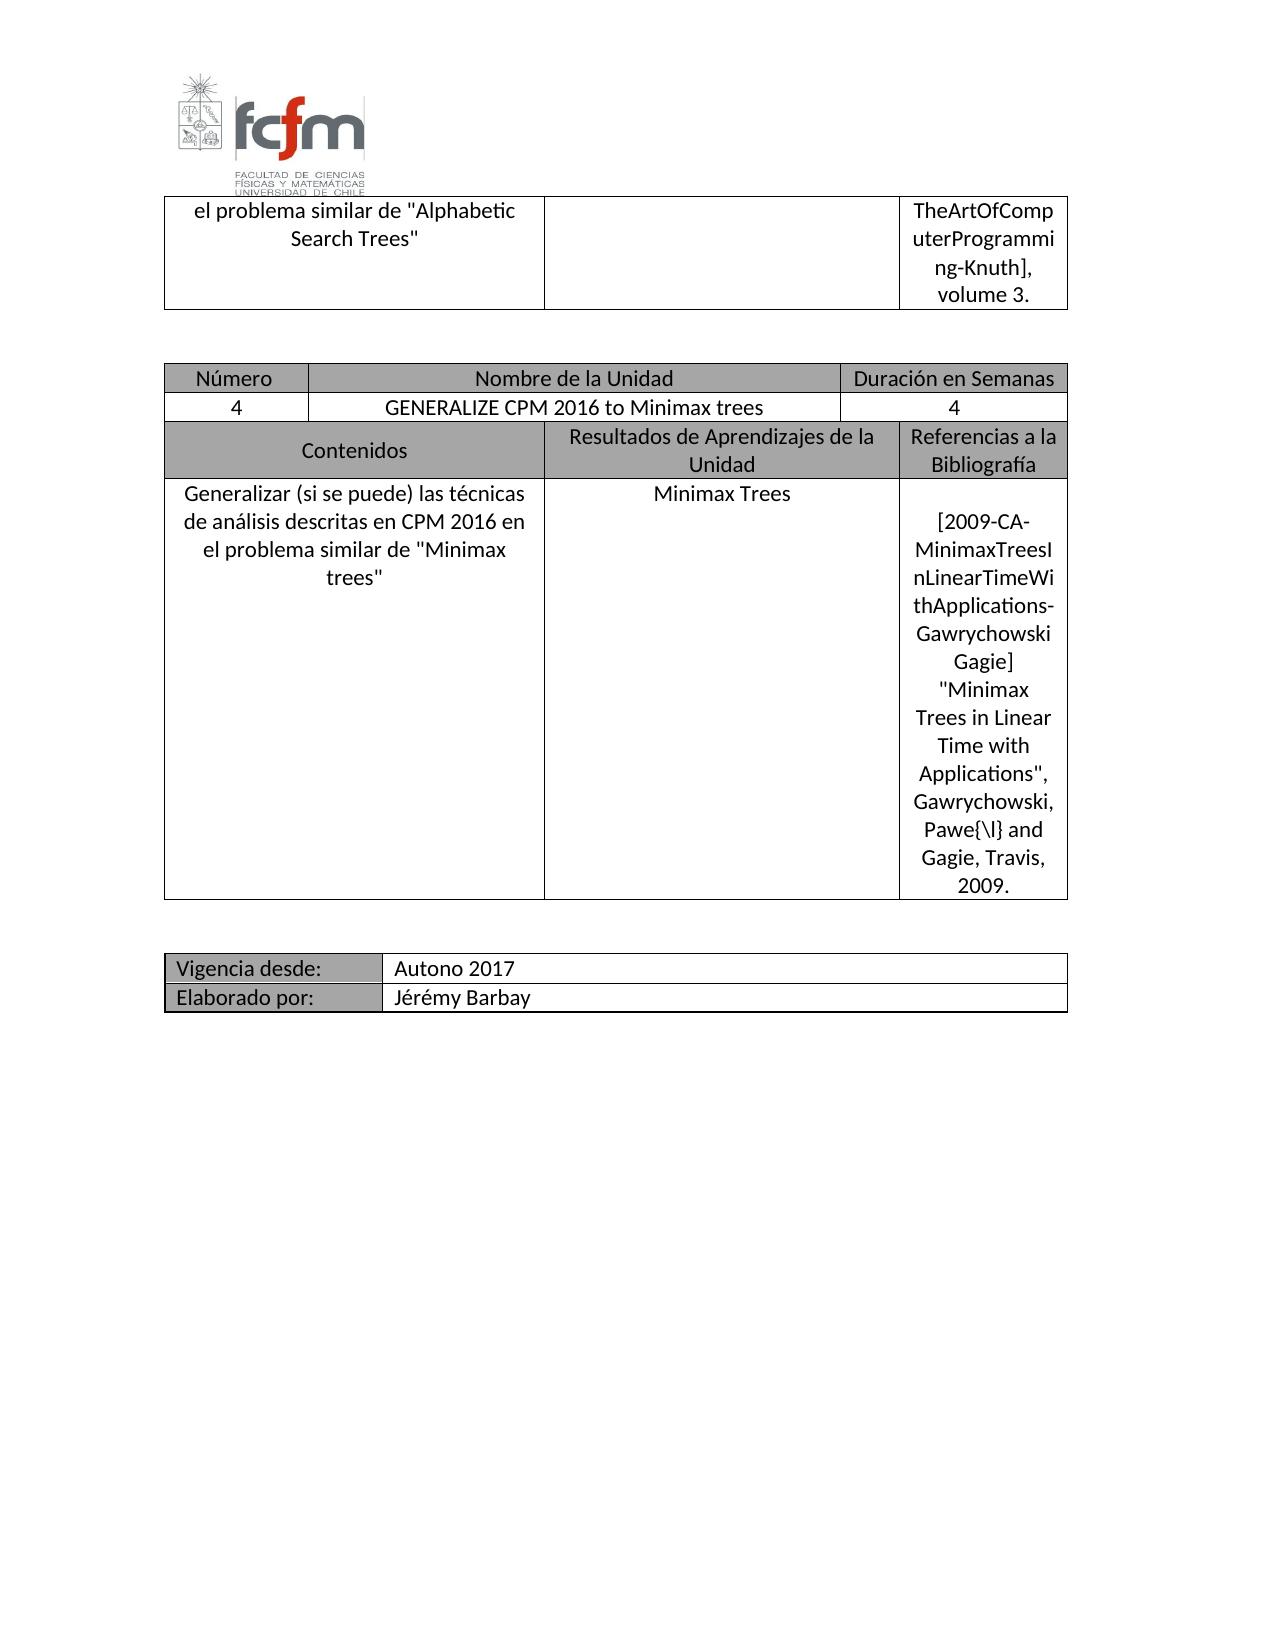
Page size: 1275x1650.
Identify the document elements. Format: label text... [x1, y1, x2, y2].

picture [177, 73, 365, 196]
table_cell [2009-CA-MinimaxTreesInLinearTimeWithApplications-GawrychowskiGagie] "Minimax Trees in Linear Time with Applications", Gawrychowski, Pawe{\l} and Gagie, Travis, 2009. [900, 479, 1067, 899]
table_cell Resultados de Aprendizajes de la Unidad [545, 422, 899, 478]
table_header Nombre de la Unidad [309, 364, 840, 392]
table_cell GENERALIZE CPM 2016 to Minimax trees [309, 393, 840, 421]
table_cell el problema similar de "Alphabetic Search Trees" [165, 197, 544, 309]
table_header Vigencia desde: [166, 954, 382, 982]
table_cell 4 [165, 393, 308, 421]
table_cell Minimax Trees [545, 479, 899, 899]
table_header Duración en Semanas [841, 364, 1067, 392]
table_cell [545, 197, 899, 309]
table_cell TheArtOfComputerProgramming-Knuth], volume 3. [900, 197, 1067, 309]
table_header Número [165, 364, 308, 392]
table_cell 4 [841, 393, 1067, 421]
table_cell Jérémy Barbay [383, 984, 1067, 1011]
table_cell Generalizar (si se puede) las técnicas de análisis descritas en CPM 2016 en el problema similar de "Minimax trees" [165, 479, 544, 899]
table_header Autono 2017 [383, 954, 1067, 982]
table_cell Referencias a la Bibliografía [900, 422, 1067, 478]
table_cell Contenidos [165, 422, 544, 478]
table_cell Elaborado por: [166, 984, 382, 1011]
